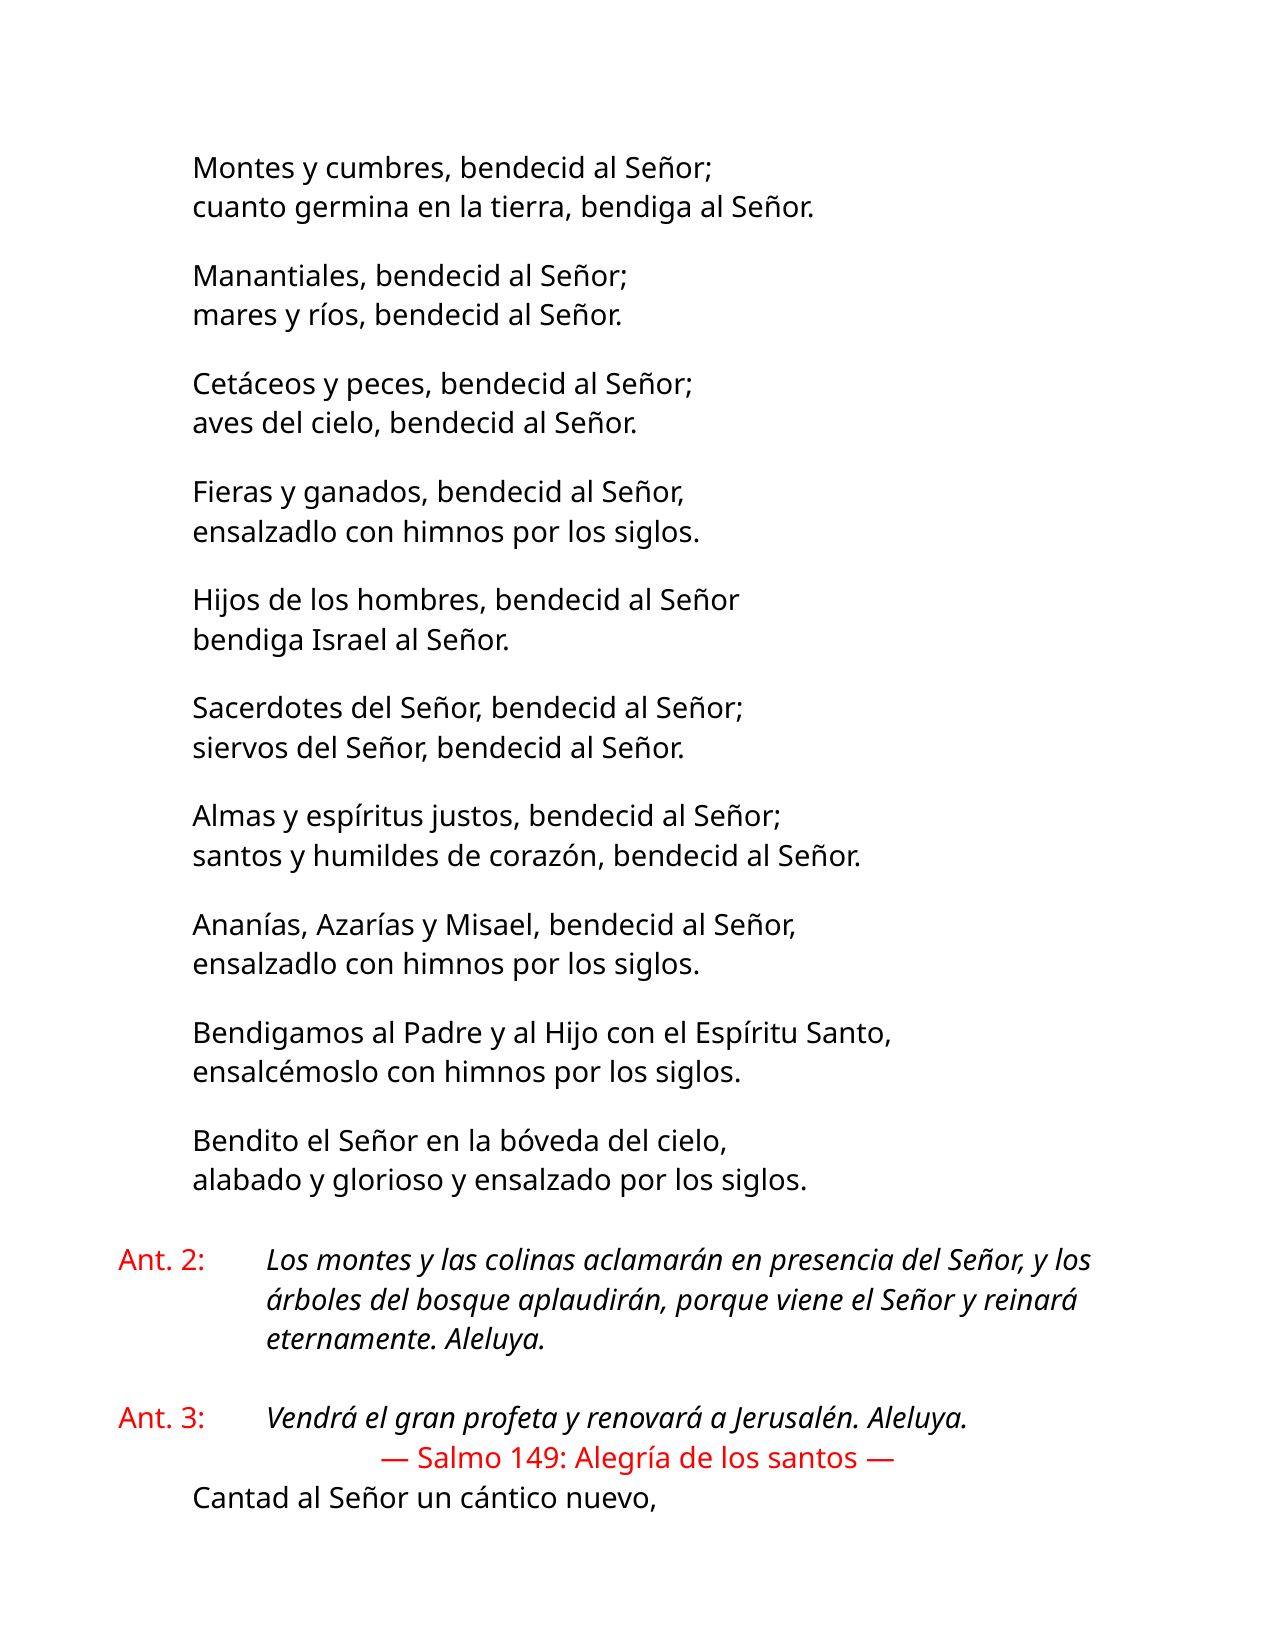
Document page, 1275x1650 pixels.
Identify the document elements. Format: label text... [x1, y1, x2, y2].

text bendiga Israel al Señor. [118, 619, 1157, 659]
text Almas y espíritus justos, bendecid al Señor; [118, 796, 1157, 835]
text ensalzadlo con himnos por los siglos. [118, 511, 1157, 551]
text Cetáceos y peces, bendecid al Señor; [118, 363, 1157, 403]
text alabado y glorioso y ensalzado por los siglos. [118, 1160, 1157, 1199]
text Sacerdotes del Señor, bendecid al Señor; [118, 687, 1157, 727]
text Ant. 2: Los montes y las colinas aclamarán en presencia del Señor, y los árboles del bosque aplaudirán, porque viene el Señor y reinará eternamente. Aleluya. [118, 1239, 1157, 1358]
text cuanto germina en la tierra, bendiga al Señor. [118, 187, 1157, 226]
text ensalcémoslo con himnos por los siglos. [118, 1052, 1157, 1091]
text Bendito el Señor en la bóveda del cielo, [118, 1120, 1157, 1160]
text santos y humildes de corazón, bendecid al Señor. [118, 835, 1157, 875]
text siervos del Señor, bendecid al Señor. [118, 727, 1157, 767]
text Cantad al Señor un cántico nuevo, [118, 1477, 1157, 1517]
text mares y ríos, bendecid al Señor. [118, 295, 1157, 334]
text Montes y cumbres, bendecid al Señor; [118, 147, 1157, 187]
text Ananías, Azarías y Misael, bendecid al Señor, [118, 904, 1157, 943]
text Hijos de los hombres, bendecid al Señor [118, 579, 1157, 619]
text aves del cielo, bendecid al Señor. [118, 403, 1157, 442]
text — Salmo 149: Alegría de los santos — [118, 1437, 1157, 1477]
text Fieras y ganados, bendecid al Señor, [118, 471, 1157, 511]
text Manantiales, bendecid al Señor; [118, 255, 1157, 295]
text Bendigamos al Padre y al Hijo con el Espíritu Santo, [118, 1012, 1157, 1052]
text Ant. 3: Vendrá el gran profeta y renovará a Jerusalén. Aleluya. [118, 1398, 1157, 1437]
text ensalzadlo con himnos por los siglos. [118, 943, 1157, 983]
